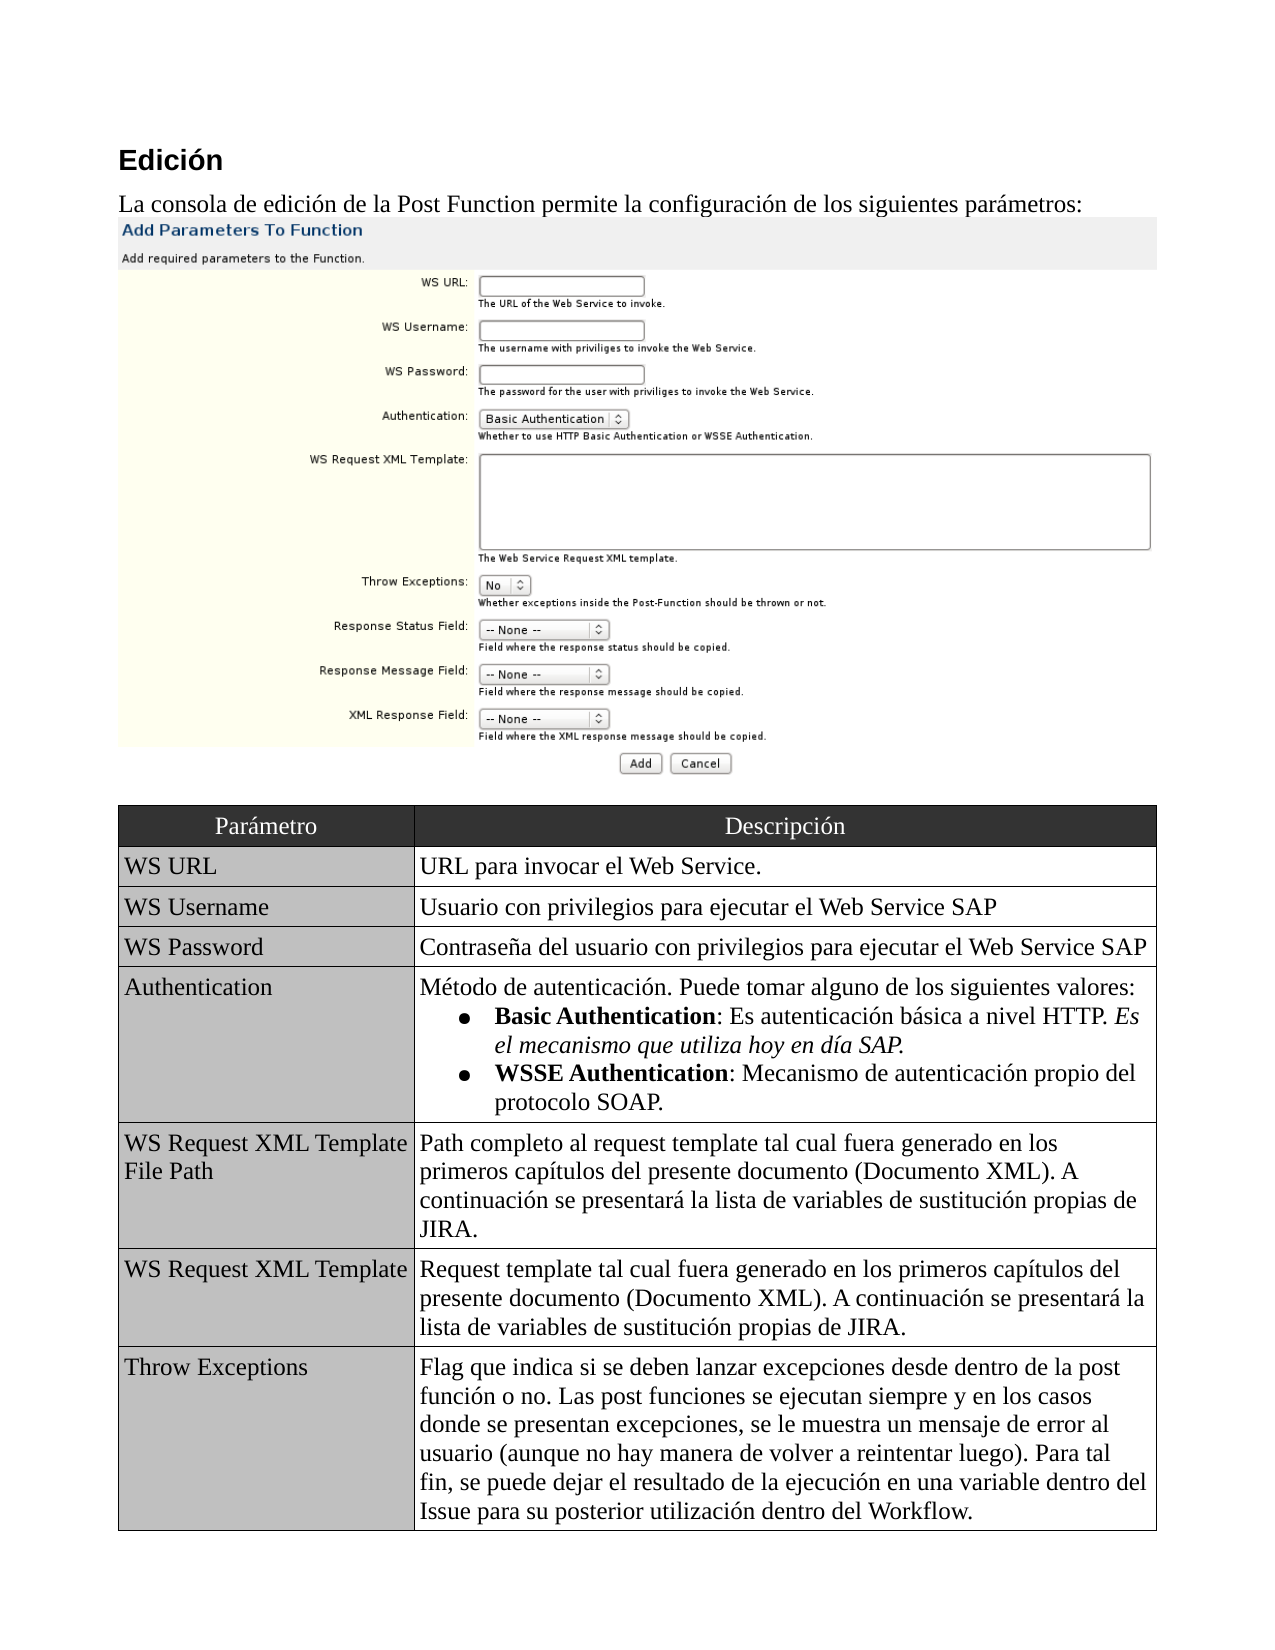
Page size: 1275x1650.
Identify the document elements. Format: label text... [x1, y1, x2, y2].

table_cell Authentication [119, 967, 414, 1122]
subtitle Edición [118, 143, 1157, 177]
table_cell WS URL [119, 847, 414, 886]
table_cell Usuario con privilegios para ejecutar el Web Service SAP [415, 887, 1156, 926]
table_cell Path completo al request template tal cual fuera generado en los primeros capítulos del presente documento (Documento XML). A continuación se presentará la lista de variables de sustitución propias de JIRA. [415, 1123, 1156, 1248]
picture [118, 217, 1157, 777]
text La consola de edición de la Post Function permite la configuración de los siguientes parámetros: [118, 189, 1157, 217]
table_cell Throw Exceptions [119, 1347, 414, 1530]
table_cell Request template tal cual fuera generado en los primeros capítulos del presente documento (Documento XML). A continuación se presentará la lista de variables de sustitución propias de JIRA. [415, 1249, 1156, 1346]
table_header Descripción [415, 806, 1156, 846]
table_cell WS Request XML Template [119, 1249, 414, 1346]
table_header Parámetro [119, 806, 414, 846]
table_cell Contraseña del usuario con privilegios para ejecutar el Web Service SAP [415, 927, 1156, 966]
table_cell WS Request XML Template File Path [119, 1123, 414, 1248]
table_cell WS Username [119, 887, 414, 926]
table_cell Flag que indica si se deben lanzar excepciones desde dentro de la post función o no. Las post funciones se ejecutan siempre y en los casos donde se presentan excepciones, se le muestra un mensaje de error al usuario (aunque no hay manera de volver a reintentar luego). Para tal fin, se puede dejar el resultado de la ejecución en una variable dentro del Issue para su posterior utilización dentro del Workflow. [415, 1347, 1156, 1530]
table_cell Método de autenticación. Puede tomar alguno de los siguientes valores: Basic Authentication: Es autenticación básica a nivel HTTP. Es el mecanismo que utiliza hoy en día SAP. WSSE Authentication: Mecanismo de autenticación propio del protocolo SOAP. [415, 967, 1156, 1122]
table_cell WS Password [119, 927, 414, 966]
table_cell URL para invocar el Web Service. [415, 847, 1156, 886]
